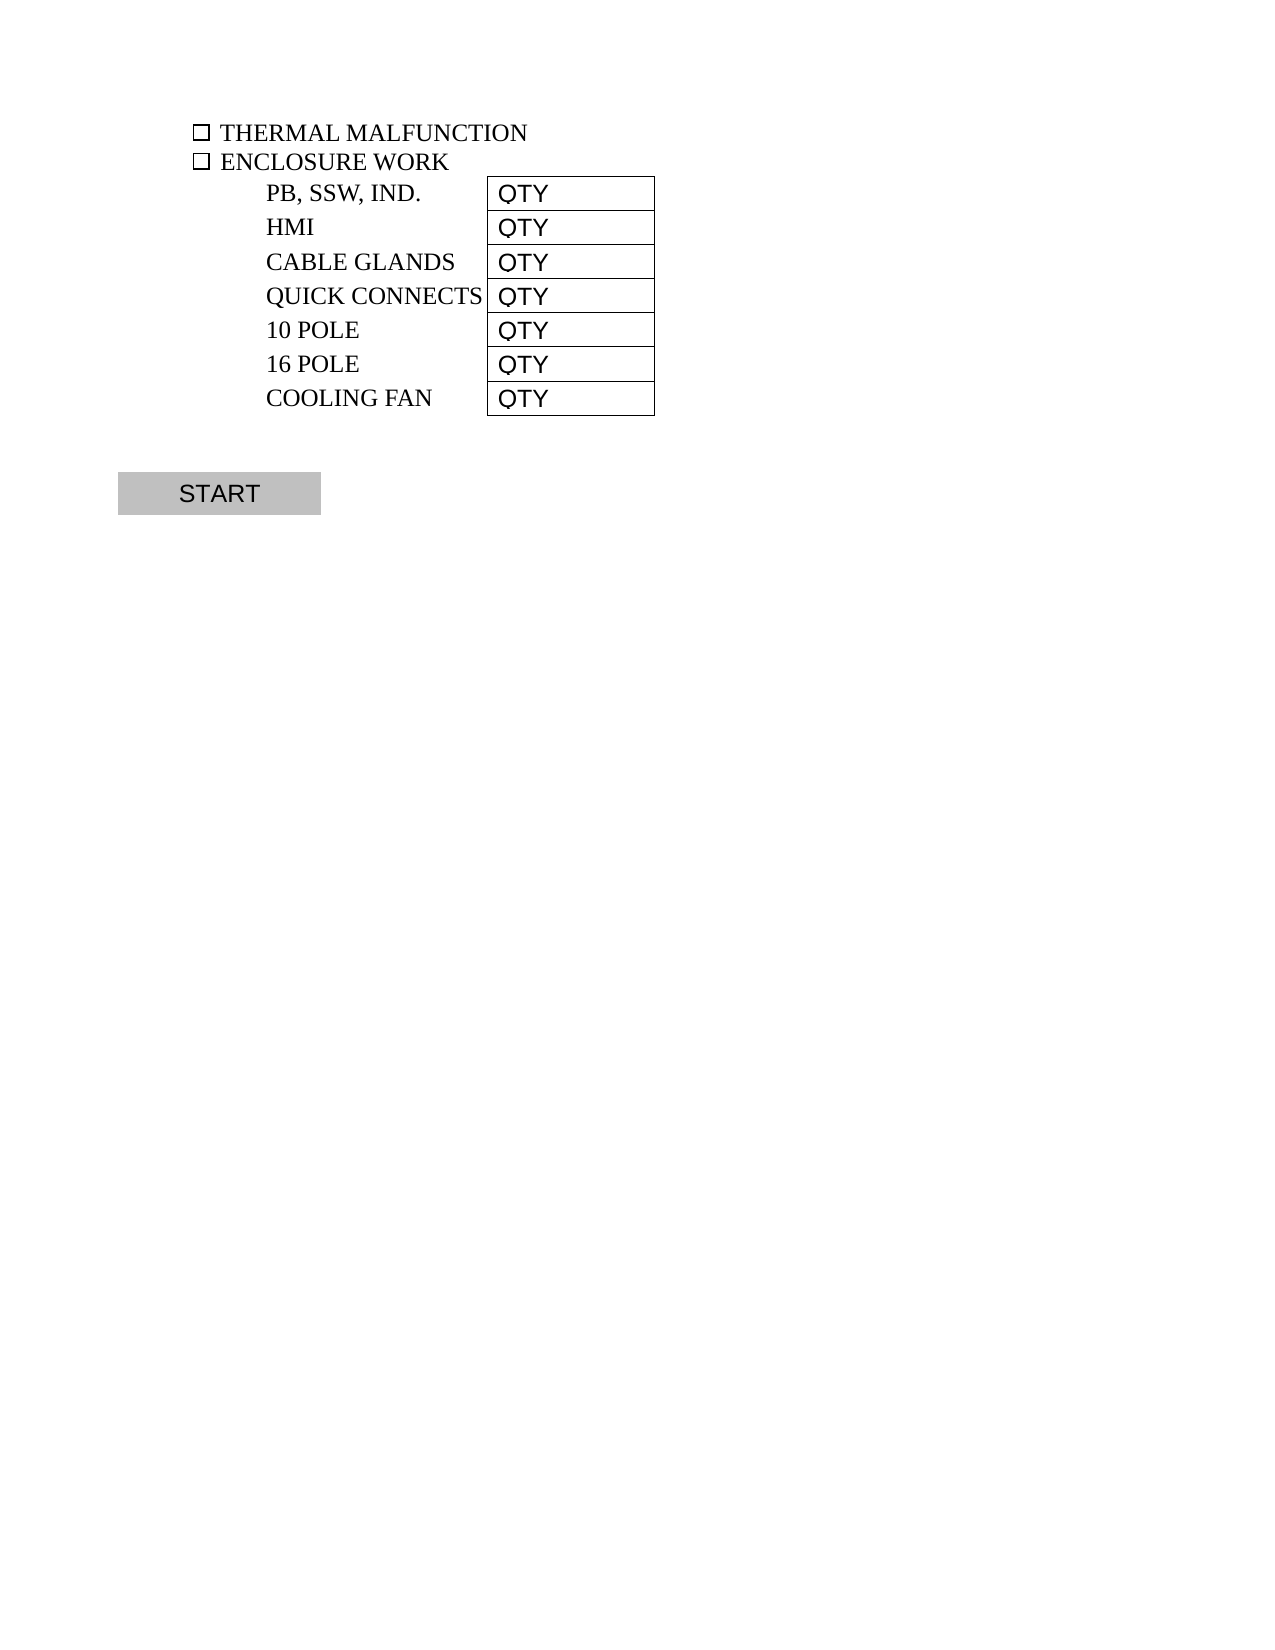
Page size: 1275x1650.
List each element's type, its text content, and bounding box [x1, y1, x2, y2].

text QUICK CONNECTS [118, 278, 487, 312]
text THERMAL MALFUNCTION [118, 118, 1157, 147]
text 16 POLE [118, 346, 487, 381]
text ENCLOSURE WORK [118, 147, 1157, 176]
text [655, 176, 1157, 210]
text [655, 210, 1157, 244]
text [655, 381, 1157, 415]
text PB, SSW, IND. [118, 176, 487, 210]
text [655, 244, 1157, 278]
text COOLING FAN [118, 381, 487, 415]
text 10 POLE [118, 312, 487, 346]
text [655, 278, 1157, 312]
text CABLE GLANDS [118, 244, 487, 278]
text HMI [118, 210, 487, 244]
text [655, 312, 1157, 346]
text [655, 346, 1157, 381]
